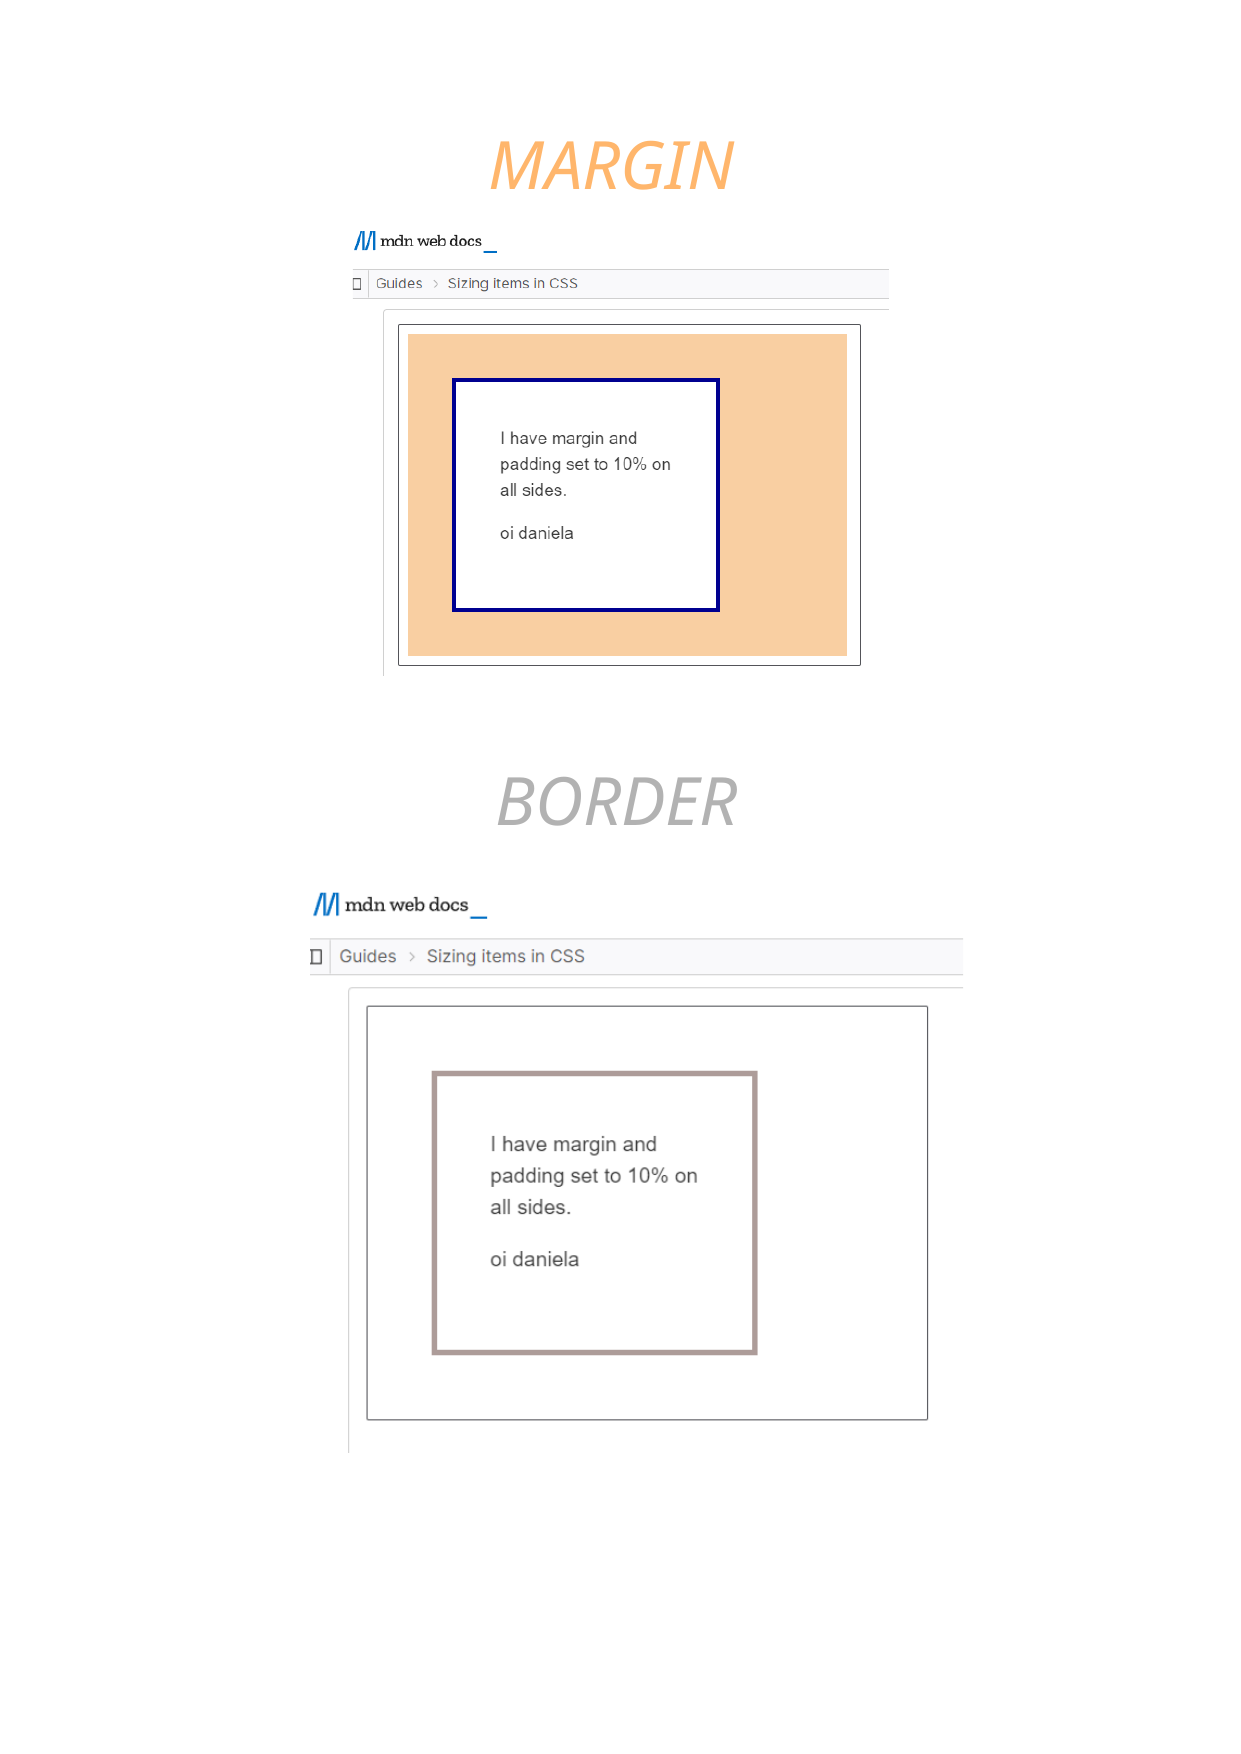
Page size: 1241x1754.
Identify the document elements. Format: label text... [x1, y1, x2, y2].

text BORDER [118, 754, 1122, 845]
picture [310, 883, 964, 1453]
text MARGIN [118, 118, 1122, 209]
picture [352, 220, 889, 676]
